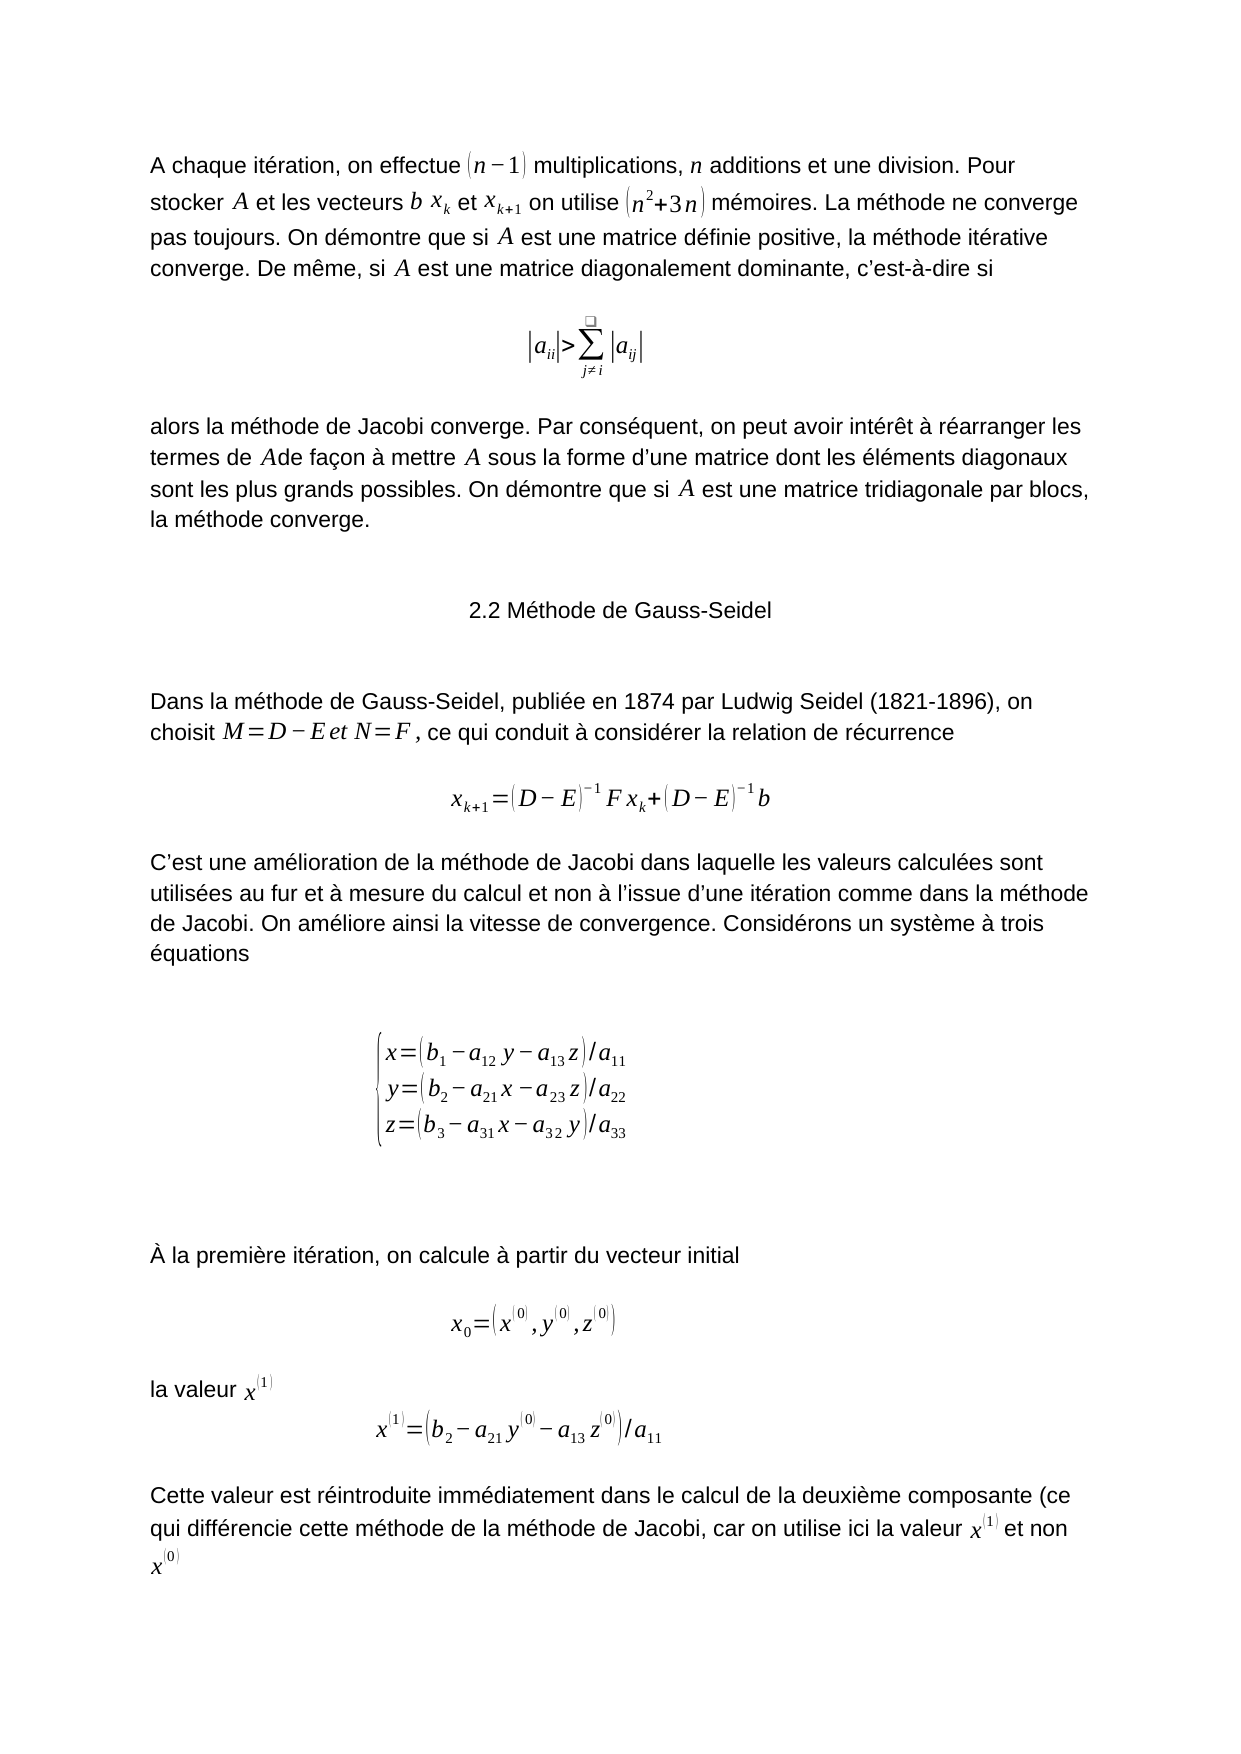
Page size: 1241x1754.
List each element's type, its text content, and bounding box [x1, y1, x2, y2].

text alors la méthode de Jacobi converge. Par conséquent, on peut avoir intérêt à réarranger les termes de de façon à mettre sous la forme d’une matrice dont les éléments diagonaux sont les plus grands possibles. On démontre que si est une matrice tridiagonale par blocs, la méthode converge. [150, 413, 1090, 533]
text C’est une amélioration de la méthode de Jacobi dans laquelle les valeurs calculées sont utilisées au fur et à mesure du calcul et non à l’issue d’une itération comme dans la méthode de Jacobi. On améliore ainsi la vitesse de convergence. Considérons un système à trois équations [150, 849, 1090, 966]
text 2.2 Méthode de Gauss-Seidel [150, 597, 1090, 623]
text Dans la méthode de Gauss-Seidel, publiée en 1874 par Ludwig Seidel (1821-1896), on choisit ce qui conduit à considérer la relation de récurrence [150, 688, 1090, 745]
text Cette valeur est réintroduite immédiatement dans le calcul de la deuxième composante (ce qui différencie cette méthode de la méthode de Jacobi, car on utilise ici la valeur et non [150, 1482, 1090, 1579]
text A chaque itération, on effectue multiplications, additions et une division. Pour stocker et les vecteurs et on utilise mémoires. La méthode ne converge pas toujours. On démontre que si est une matrice définie positive, la méthode itérative converge. De même, si est une matrice diagonalement dominante, c’est-à-dire si [150, 150, 1090, 282]
text À la première itération, on calcule à partir du vecteur initial [150, 1242, 1090, 1269]
text la valeur [150, 1374, 1090, 1405]
